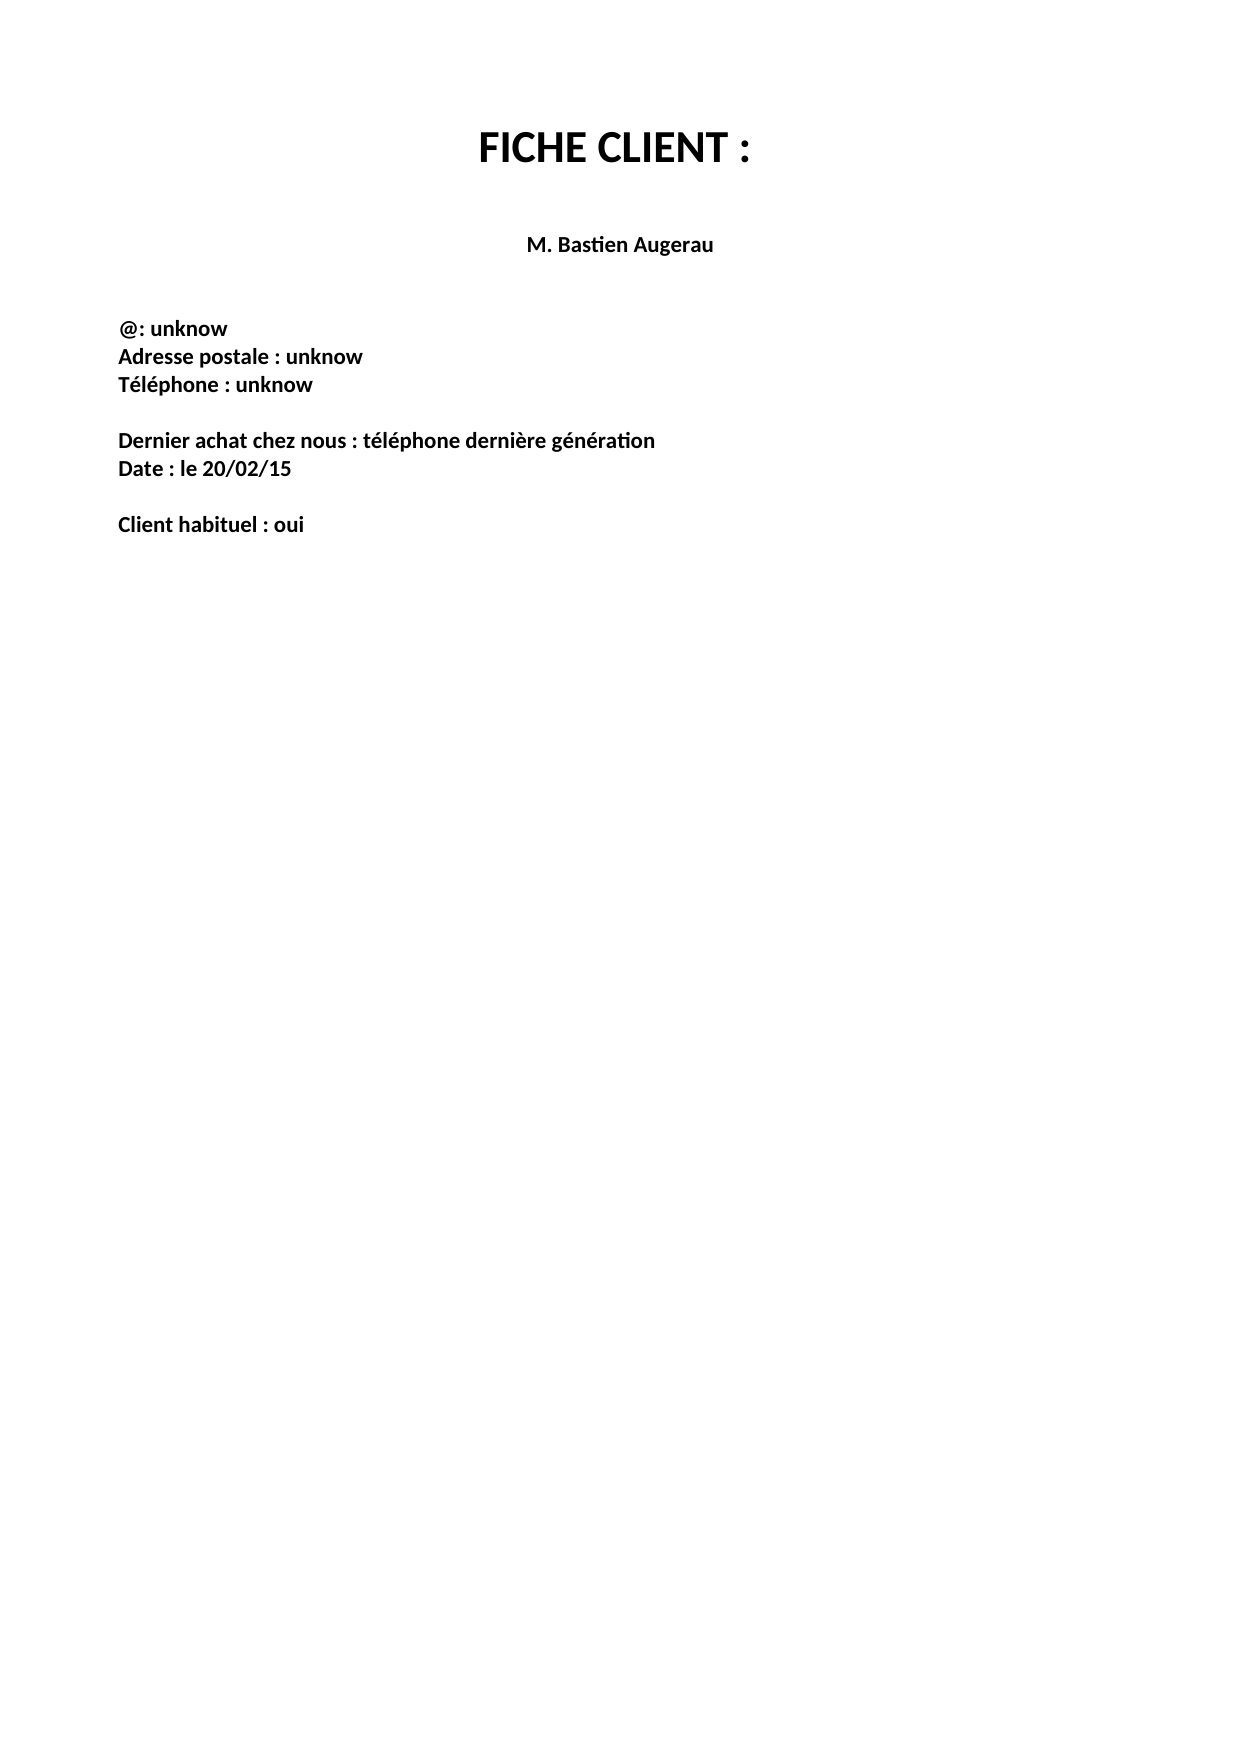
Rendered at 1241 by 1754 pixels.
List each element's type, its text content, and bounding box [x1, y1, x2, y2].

text @: unknow [118, 314, 1122, 342]
text Adresse postale : unknow [118, 342, 1122, 370]
text Client habituel : oui [118, 510, 1122, 538]
text FICHE CLIENT : [118, 118, 1122, 174]
text Dernier achat chez nous : téléphone dernière génération [118, 426, 1122, 454]
text Date : le 20/02/15 [118, 454, 1122, 482]
text M. Bastien Augerau [118, 230, 1122, 258]
text Téléphone : unknow [118, 370, 1122, 398]
